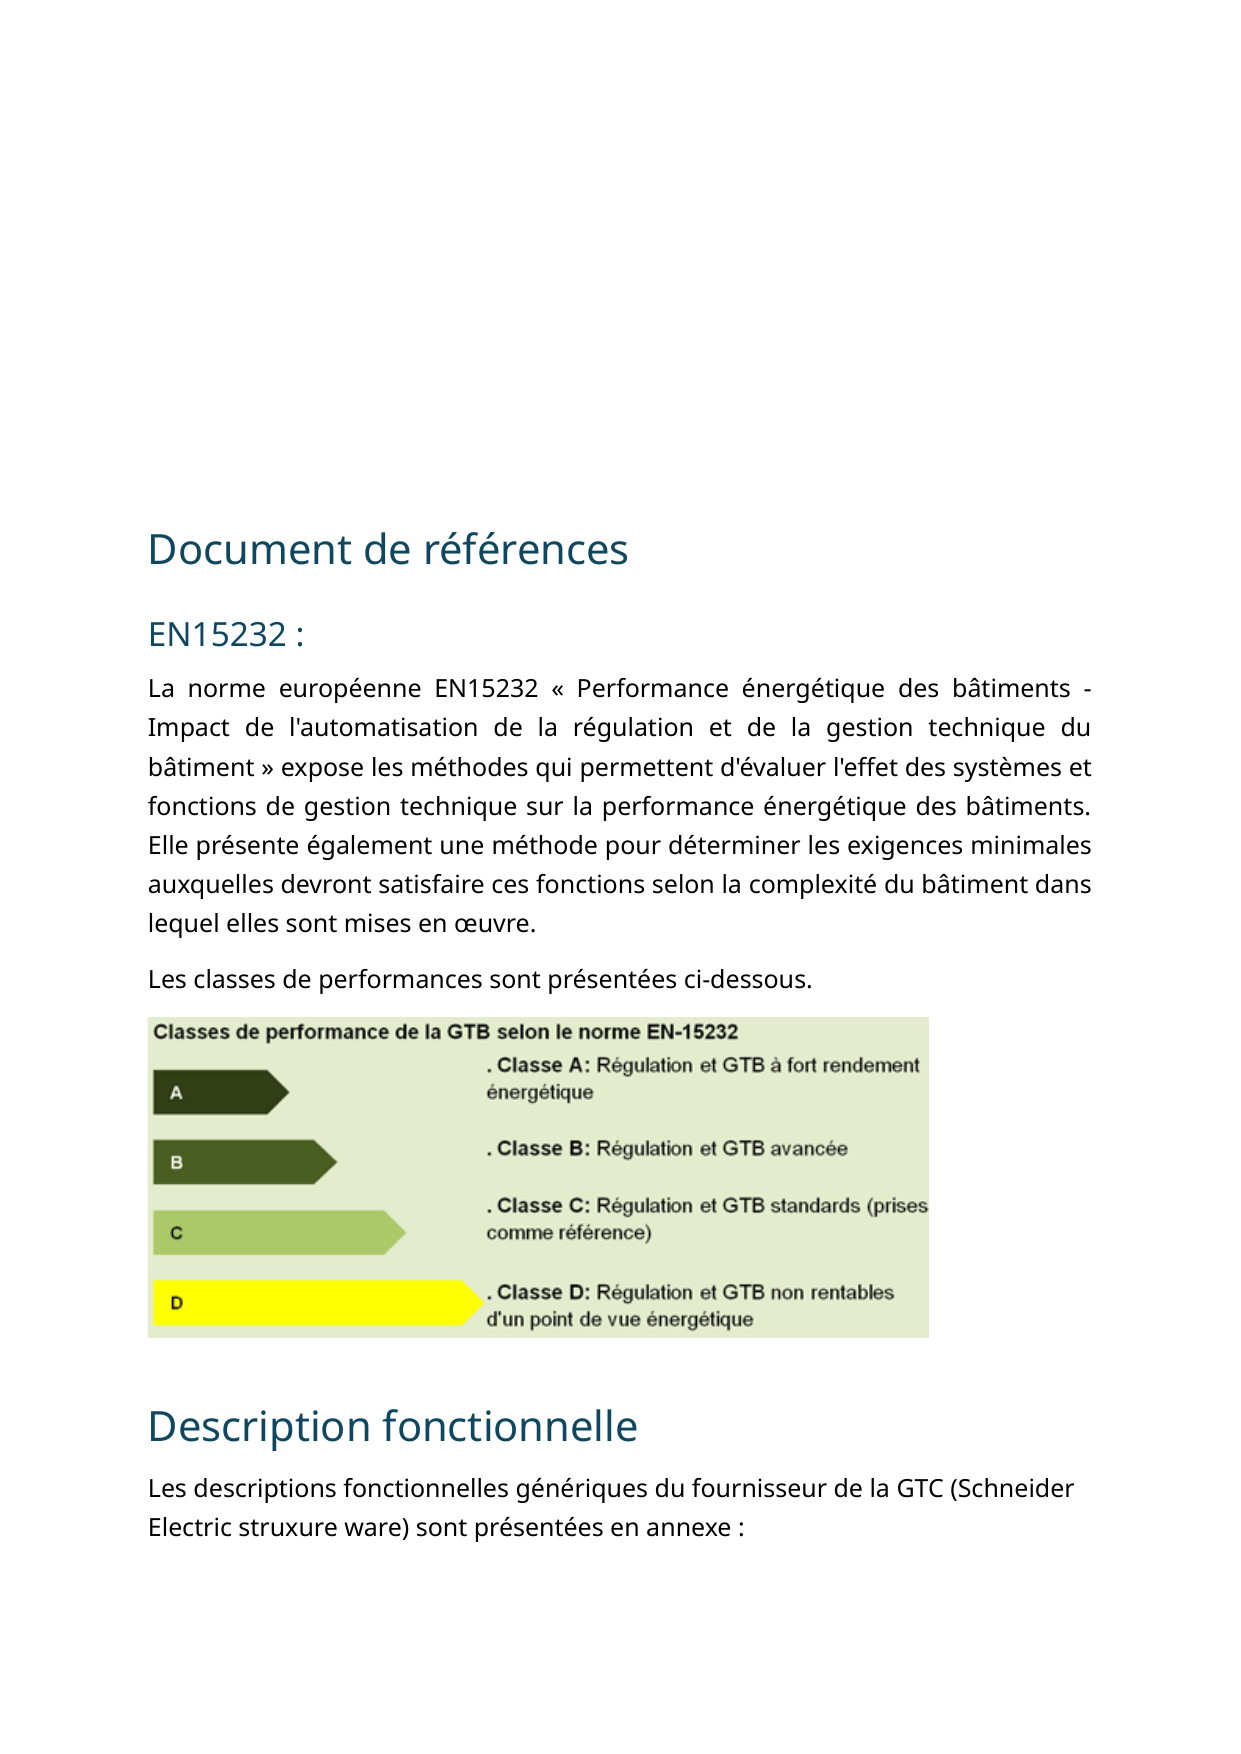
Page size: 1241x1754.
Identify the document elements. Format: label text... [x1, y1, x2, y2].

subtitle Description fonctionnelle [148, 1397, 1093, 1454]
subtitle Document de références [148, 520, 1093, 577]
text La norme européenne EN15232 « Performance énergétique des bâtiments - Impact de l'automatisation de la régulation et de la gestion technique du bâtiment » expose les méthodes qui permettent d'évaluer l'effet des systèmes et fonctions de gestion technique sur la performance énergétique des bâtiments. Elle présente également une méthode pour déterminer les exigences minimales auxquelles devront satisfaire ces fonctions selon la complexité du bâtiment dans lequel elles sont mises en œuvre. [148, 671, 1093, 940]
subtitle EN15232 : [148, 610, 1093, 656]
text Les classes de performances sont présentées ci-dessous. [148, 962, 1093, 996]
text Les descriptions fonctionnelles génériques du fournisseur de la GTC (Schneider Electric struxure ware) sont présentées en annexe : [148, 1471, 1093, 1544]
